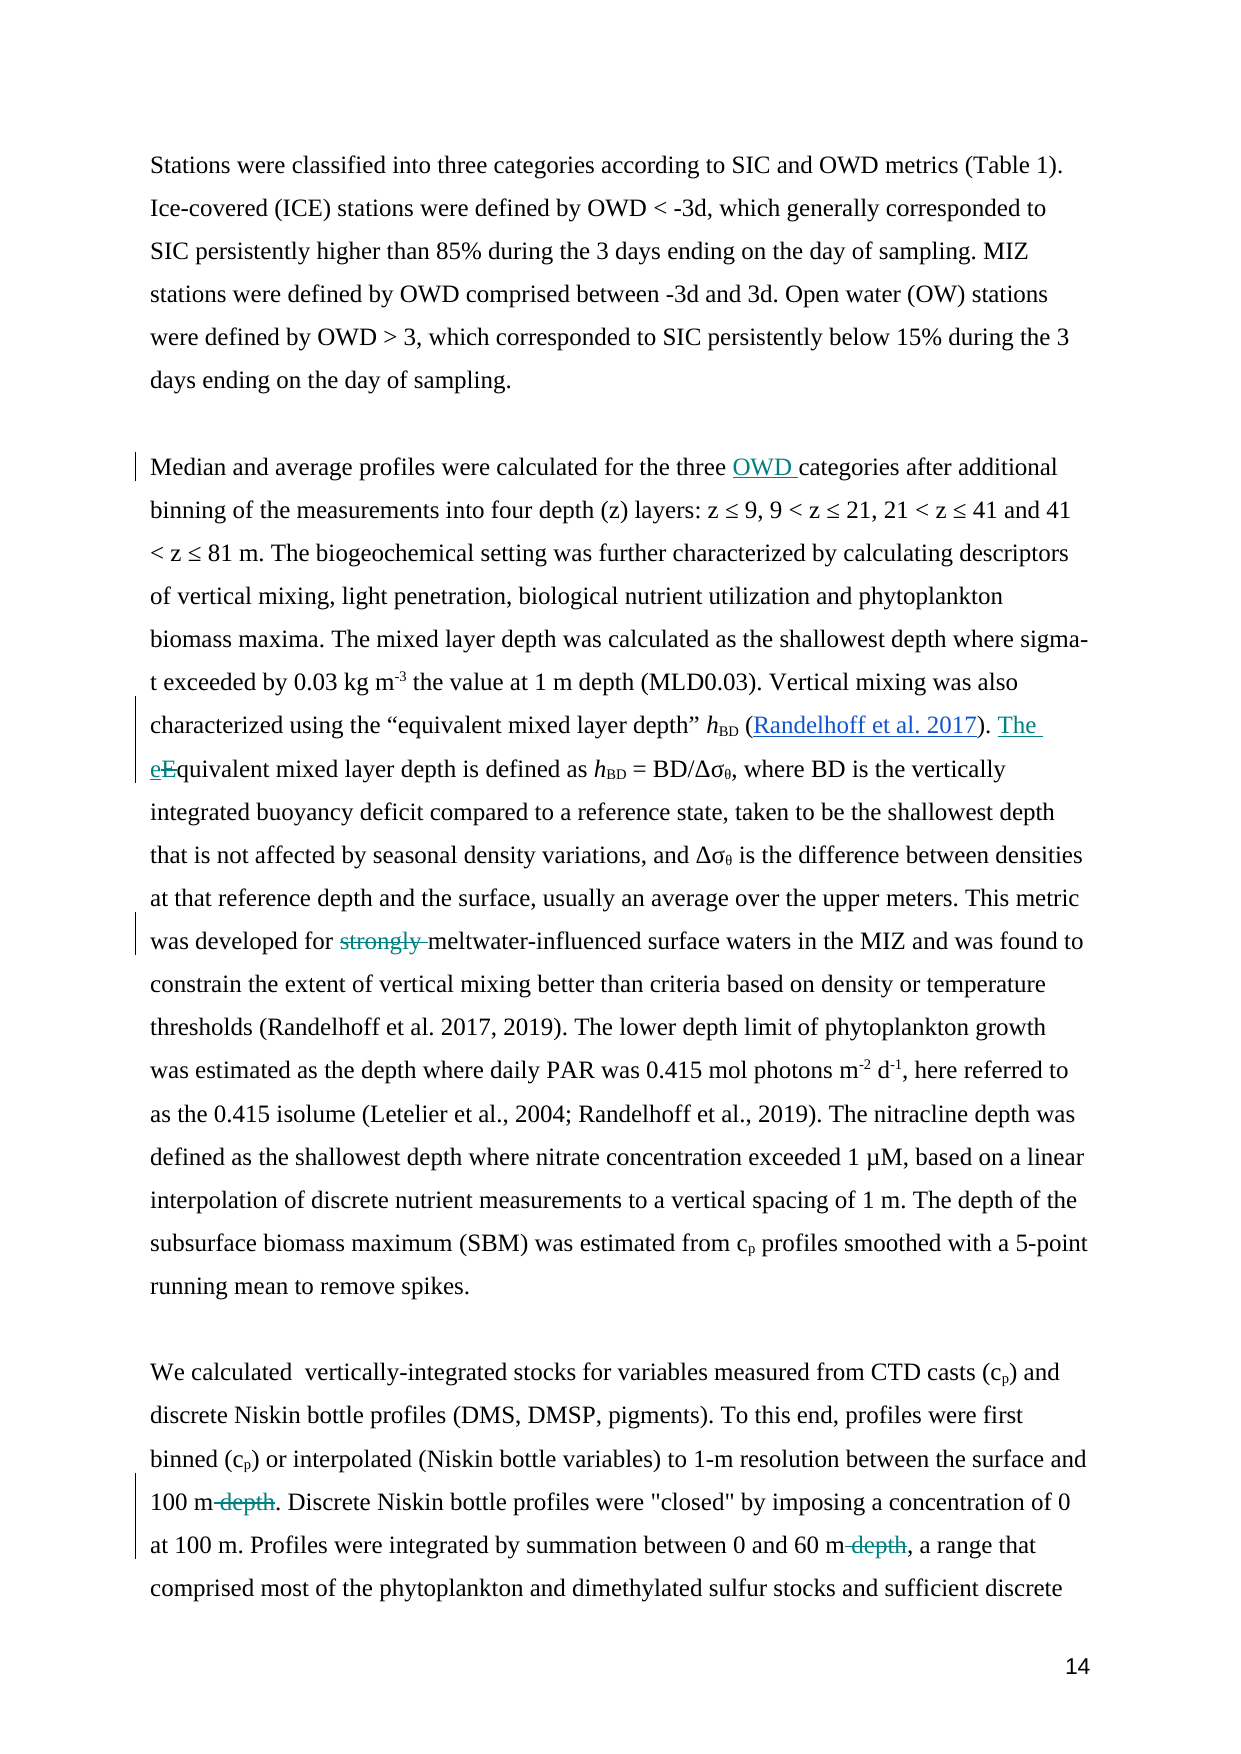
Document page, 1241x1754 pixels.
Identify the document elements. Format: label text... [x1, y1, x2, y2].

text We calculated vertically-integrated stocks for variables measured from CTD casts (cp) and discrete Niskin bottle profiles (DMS, DMSP, pigments). To this end, profiles were first binned (cp) or interpolated (Niskin bottle variables) to 1-m resolution between the surface and 100 m. Discrete Niskin bottle profiles were "closed" by imposing a concentration of 0 at 100 m. Profiles were integrated by summation between 0 and 60 m, a range that comprised most of the phytoplankton and dimethylated sulfur stocks and sufficient discrete [150, 1357, 1090, 1602]
text Median and average profiles were calculated for the three OWD categories after additional binning of the measurements into four depth (z) layers: z ≤ 9, 9 < z ≤ 21, 21 < z ≤ 41 and 41 < z ≤ 81 m. The biogeochemical setting was further characterized by calculating descriptors of vertical mixing, light penetration, biological nutrient utilization and phytoplankton biomass maxima. The mixed layer depth was calculated as the shallowest depth where sigma-t exceeded by 0.03 kg m-3 the value at 1 m depth (MLD0.03). Vertical mixing was also characterized using the “equivalent mixed layer depth” hBD (Randelhoff et al. 2017). The equivalent mixed layer depth is defined as hBD = BD/Δσθ, where BD is the vertically integrated buoyancy deficit compared to a reference state, taken to be the shallowest depth that is not affected by seasonal density variations, and Δσθ is the difference between densities at that reference depth and the surface, usually an average over the upper meters. This metric was developed for meltwater-influenced surface waters in the MIZ and was found to constrain the extent of vertical mixing better than criteria based on density or temperature thresholds (Randelhoff et al. 2017, 2019). The lower depth limit of phytoplankton growth was estimated as the depth where daily PAR was 0.415 mol photons m-2 d-1, here referred to as the 0.415 isolume (Letelier et al., 2004; Randelhoff et al., 2019). The nitracline depth was defined as the shallowest depth where nitrate concentration exceeded 1 µM, based on a linear interpolation of discrete nutrient measurements to a vertical spacing of 1 m. The depth of the subsurface biomass maximum (SBM) was estimated from cp profiles smoothed with a 5-point running mean to remove spikes. [150, 452, 1090, 1300]
text Stations were classified into three categories according to SIC and OWD metrics (Table 1). Ice-covered (ICE) stations were defined by OWD < -3d, which generally corresponded to SIC persistently higher than 85% during the 3 days ending on the day of sampling. MIZ stations were defined by OWD comprised between -3d and 3d. Open water (OW) stations were defined by OWD > 3, which corresponded to SIC persistently below 15% during the 3 days ending on the day of sampling. [150, 150, 1090, 394]
